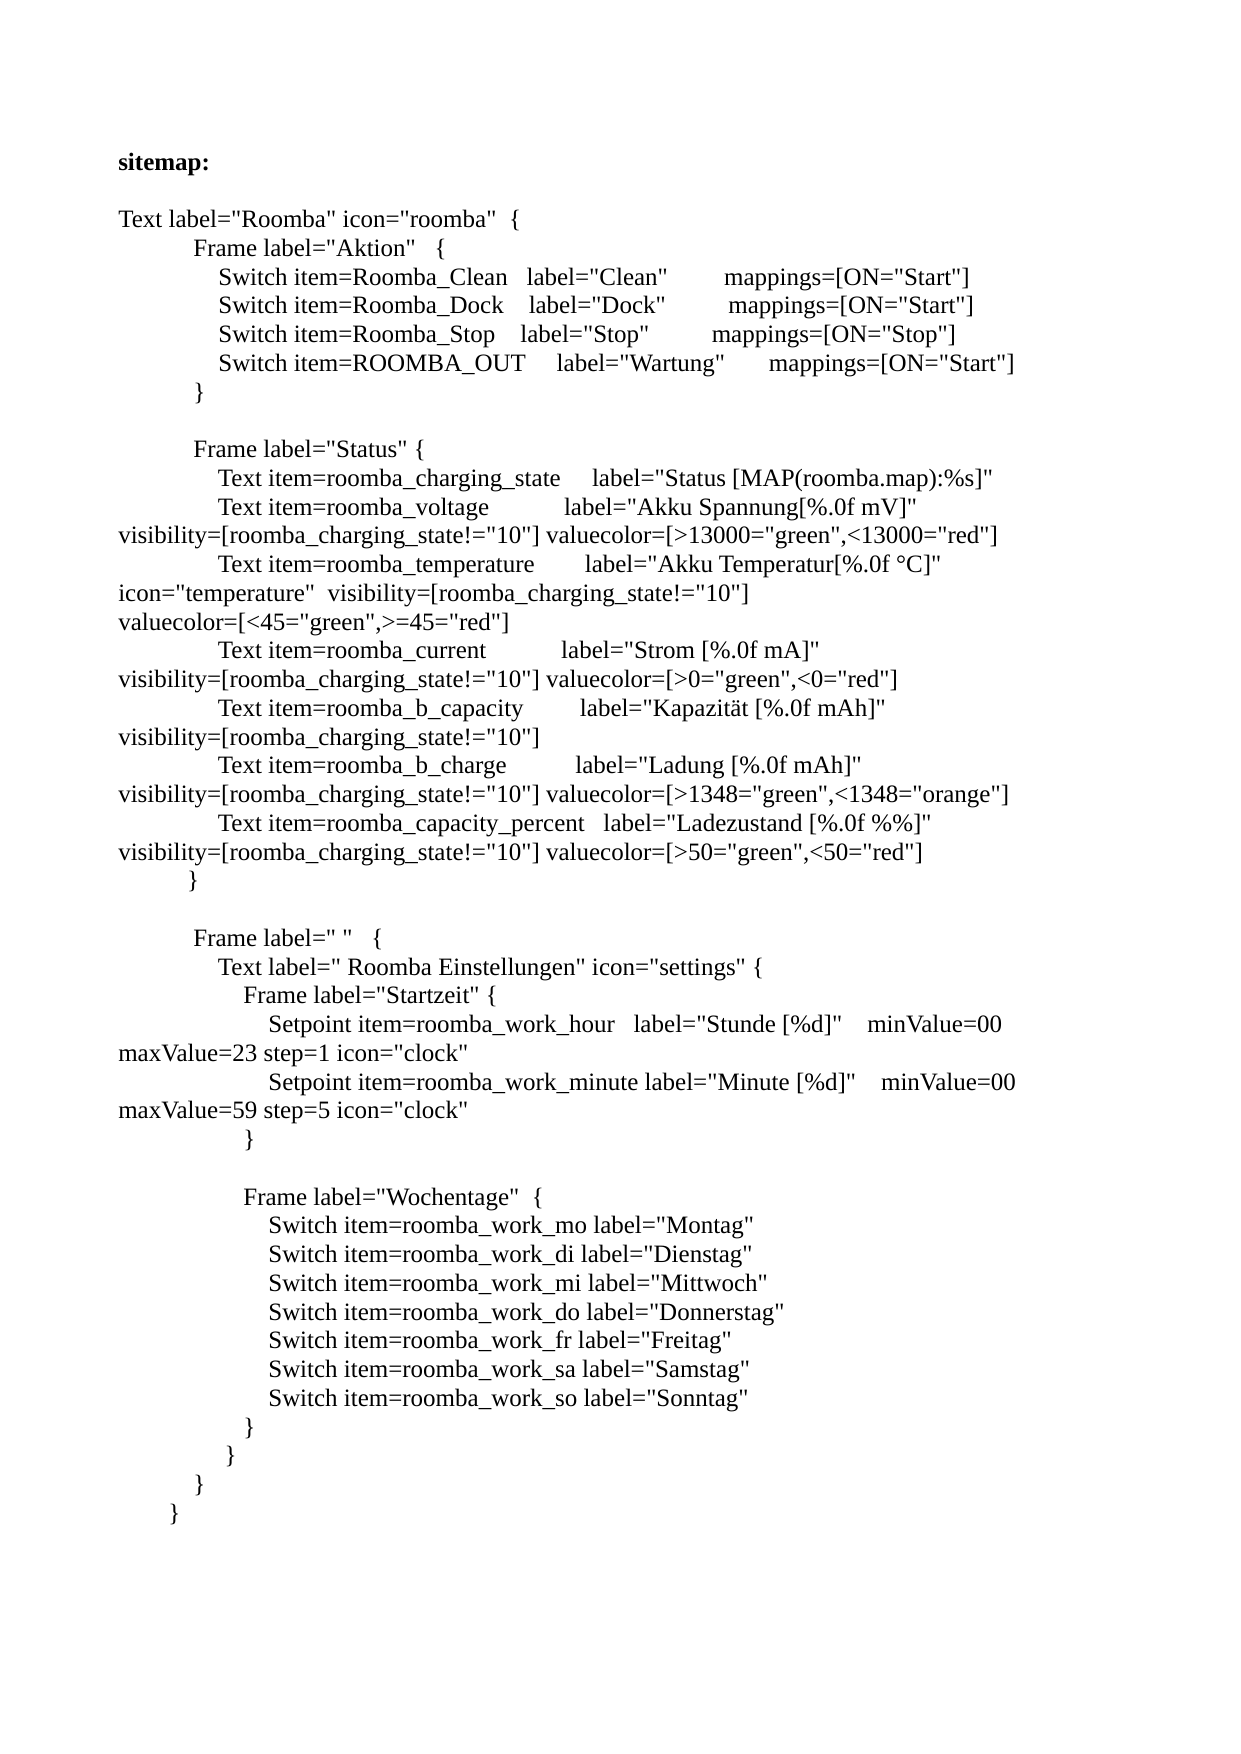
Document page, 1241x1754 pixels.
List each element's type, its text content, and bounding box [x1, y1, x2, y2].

text Switch item=roomba_work_sa label="Samstag" [118, 1354, 1122, 1383]
text Text item=roomba_charging_state label="Status [MAP(roomba.map):%s]" [118, 463, 1122, 492]
text Frame label=" " { [118, 923, 1122, 952]
text } [118, 1469, 1122, 1498]
text } [118, 1441, 1122, 1469]
text Switch item=roomba_work_fr label="Freitag" [118, 1326, 1122, 1354]
text sitemap: [118, 147, 1122, 176]
text } [118, 377, 1122, 406]
text Text item=roomba_b_charge label="Ladung [%.0f mAh]" visibility=[roomba_charging_state!="10"] valuecolor=[>1348="green",<1348="orange"] [118, 751, 1122, 808]
text Text item=roomba_capacity_percent label="Ladezustand [%.0f %%]" visibility=[roomba_charging_state!="10"] valuecolor=[>50="green",<50="red"] [118, 808, 1122, 866]
text } [118, 866, 1122, 894]
text Text item=roomba_temperature label="Akku Temperatur[%.0f °C]" icon="temperature" visibility=[roomba_charging_state!="10"] valuecolor=[<45="green",>=45="red"] [118, 549, 1122, 636]
text Frame label="Aktion" { [118, 233, 1122, 262]
text Switch item=Roomba_Stop label="Stop" mappings=[ON="Stop"] [118, 319, 1122, 348]
text Switch item=roomba_work_mi label="Mittwoch" [118, 1268, 1122, 1297]
text } [118, 1124, 1122, 1153]
text Frame label="Status" { [118, 434, 1122, 463]
text Switch item=roomba_work_do label="Donnerstag" [118, 1297, 1122, 1326]
text Setpoint item=roomba_work_hour label="Stunde [%d]" minValue=00 maxValue=23 step=1 icon="clock" [118, 1009, 1122, 1067]
text Switch item=Roomba_Clean label="Clean" mappings=[ON="Start"] [118, 262, 1122, 291]
text Text label=" Roomba Einstellungen" icon="settings" { [118, 952, 1122, 981]
text } [118, 1498, 1122, 1527]
text Text label="Roomba" icon="roomba" { [118, 204, 1122, 233]
text Text item=roomba_voltage label="Akku Spannung[%.0f mV]" visibility=[roomba_charging_state!="10"] valuecolor=[>13000="green",<13000="red"] [118, 492, 1122, 549]
text Text item=roomba_current label="Strom [%.0f mA]" visibility=[roomba_charging_state!="10"] valuecolor=[>0="green",<0="red"] [118, 636, 1122, 693]
text Switch item=roomba_work_mo label="Montag" [118, 1211, 1122, 1239]
text Frame label="Startzeit" { [118, 981, 1122, 1009]
text Switch item=roomba_work_di label="Dienstag" [118, 1239, 1122, 1268]
text Switch item=roomba_work_so label="Sonntag" [118, 1383, 1122, 1412]
text Switch item=Roomba_Dock label="Dock" mappings=[ON="Start"] [118, 291, 1122, 319]
text Setpoint item=roomba_work_minute label="Minute [%d]" minValue=00 maxValue=59 step=5 icon="clock" [118, 1067, 1122, 1124]
text } [118, 1412, 1122, 1441]
text Switch item=ROOMBA_OUT label="Wartung" mappings=[ON="Start"] [118, 348, 1122, 377]
text Text item=roomba_b_capacity label="Kapazität [%.0f mAh]" visibility=[roomba_charging_state!="10"] [118, 693, 1122, 751]
text Frame label="Wochentage" { [118, 1182, 1122, 1211]
